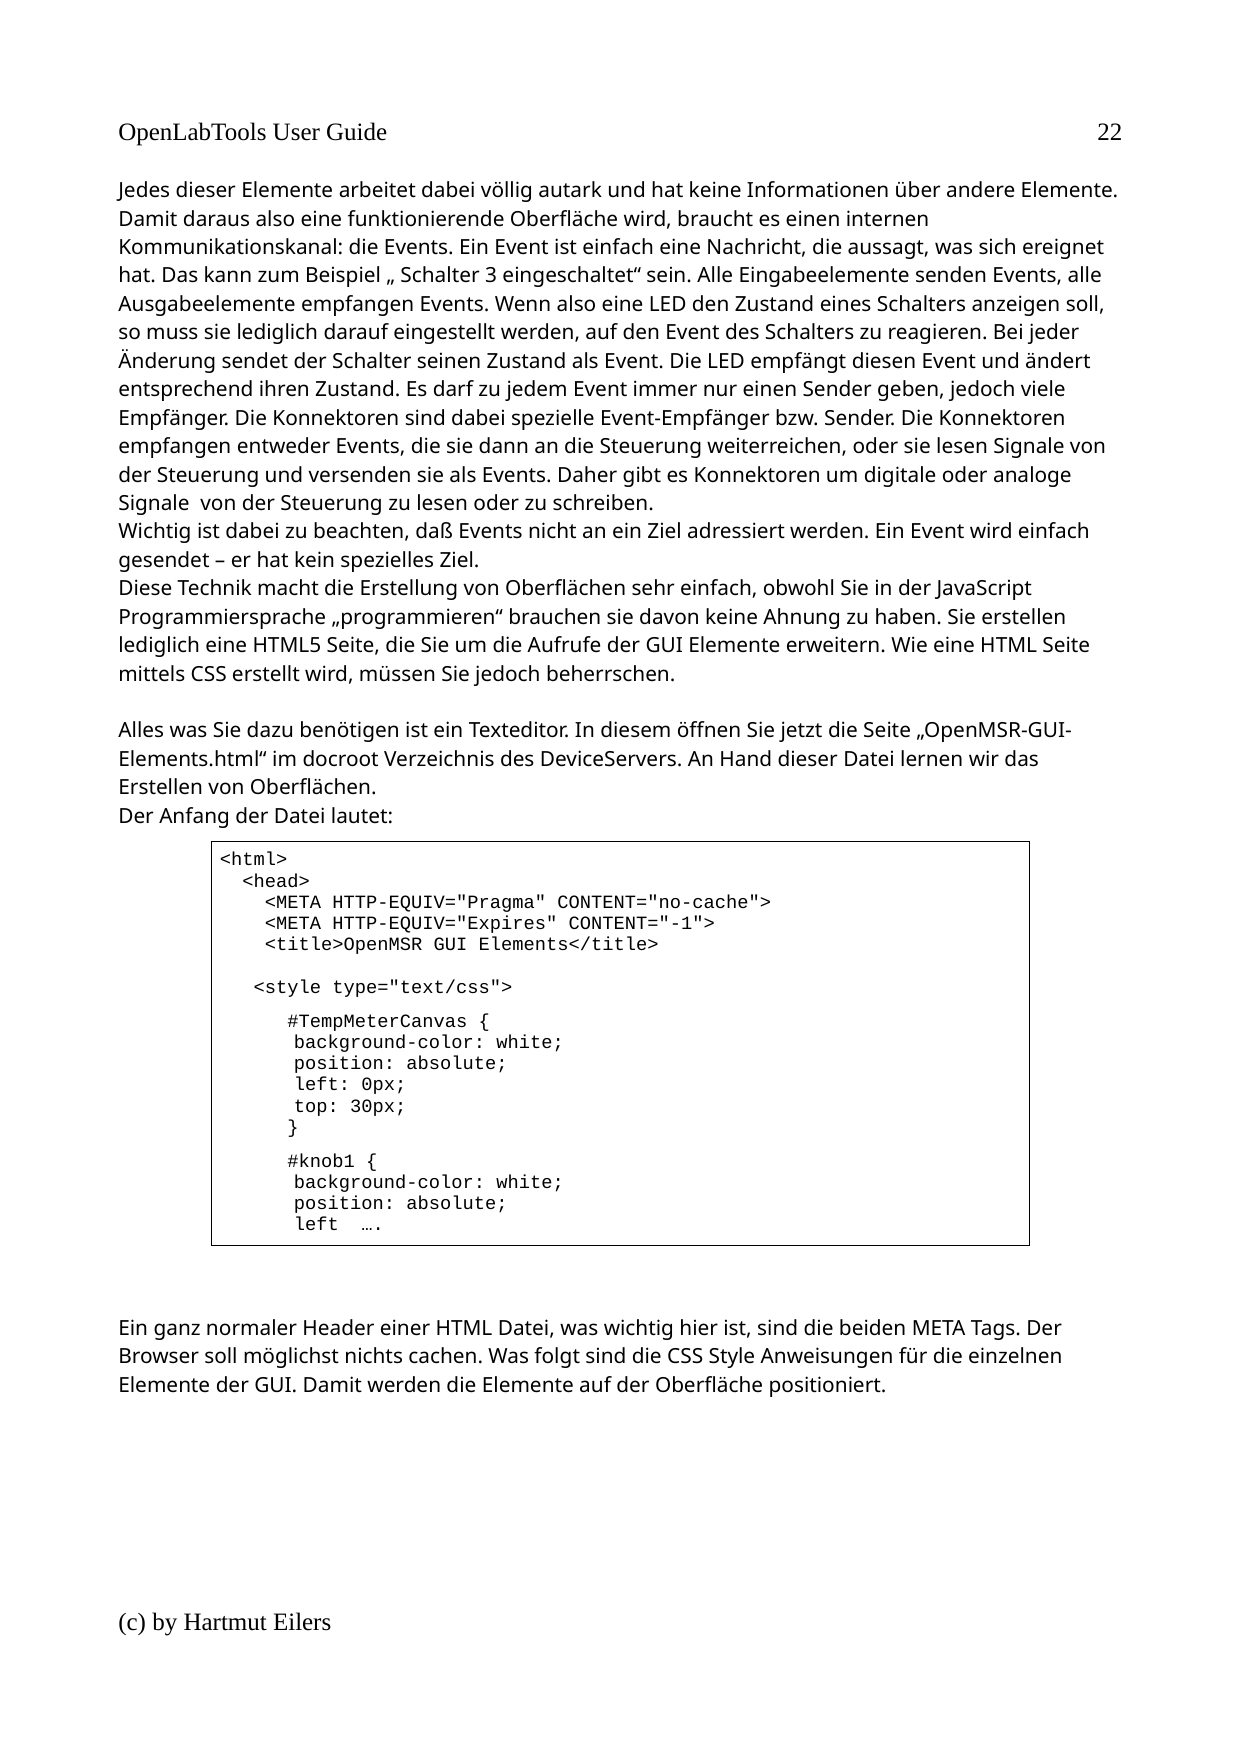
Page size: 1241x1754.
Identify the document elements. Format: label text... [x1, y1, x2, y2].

text Alles was Sie dazu benötigen ist ein Texteditor. In diesem öffnen Sie jetzt die Seite „OpenMSR-GUI-Elements.html“ im docroot Verzeichnis des DeviceServers. An Hand dieser Datei lernen wir das Erstellen von Oberflächen. [118, 716, 1122, 801]
text Diese Technik macht die Erstellung von Oberflächen sehr einfach, obwohl Sie in der JavaScript Programmiersprache „programmieren“ brauchen sie davon keine Ahnung zu haben. Sie erstellen lediglich eine HTML5 Seite, die Sie um die Aufrufe der GUI Elemente erweitern. Wie eine HTML Seite mittels CSS erstellt wird, müssen Sie jedoch beherrschen. [118, 573, 1122, 687]
text Der Anfang der Datei lautet: [118, 801, 1122, 829]
text Jedes dieser Elemente arbeitet dabei völlig autark und hat keine Informationen über andere Elemente. Damit daraus also eine funktionierende Oberfläche wird, braucht es einen internen Kommunikationskanal: die Events. Ein Event ist einfach eine Nachricht, die aussagt, was sich ereignet hat. Das kann zum Beispiel „ Schalter 3 eingeschaltet“ sein. Alle Eingabeelemente senden Events, alle Ausgabeelemente empfangen Events. Wenn also eine LED den Zustand eines Schalters anzeigen soll, so muss sie lediglich darauf eingestellt werden, auf den Event des Schalters zu reagieren. Bei jeder Änderung sendet der Schalter seinen Zustand als Event. Die LED empfängt diesen Event und ändert entsprechend ihren Zustand. Es darf zu jedem Event immer nur einen Sender geben, jedoch viele Empfänger. Die Konnektoren sind dabei spezielle Event-Empfänger bzw. Sender. Die Konnektoren empfangen entweder Events, die sie dann an die Steuerung weiterreichen, oder sie lesen Signale von der Steuerung und versenden sie als Events. Daher gibt es Konnektoren um digitale oder analoge Signale von der Steuerung zu lesen oder zu schreiben. [118, 175, 1122, 517]
text Ein ganz normaler Header einer HTML Datei, was wichtig hier ist, sind die beiden META Tags. Der Browser soll möglichst nichts cachen. Was folgt sind die CSS Style Anweisungen für die einzelnen Elemente der GUI. Damit werden die Elemente auf der Oberfläche positioniert. [118, 1313, 1122, 1398]
text #knob1 { background-color: white; position: absolute; left …. [219, 1151, 1021, 1236]
text #TempMeterCanvas { background-color: white; position: absolute; left: 0px; top: 30px; } [219, 1011, 1021, 1139]
text Wichtig ist dabei zu beachten, daß Events nicht an ein Ziel adressiert werden. Ein Event wird einfach gesendet – er hat kein spezielles Ziel. [118, 517, 1122, 573]
text <html> <head> <META HTTP-EQUIV="Pragma" CONTENT="no-cache"> <META HTTP-EQUIV="Expires" CONTENT="-1"> <title>OpenMSR GUI Elements</title> <style type="text/css"> [219, 850, 1021, 999]
